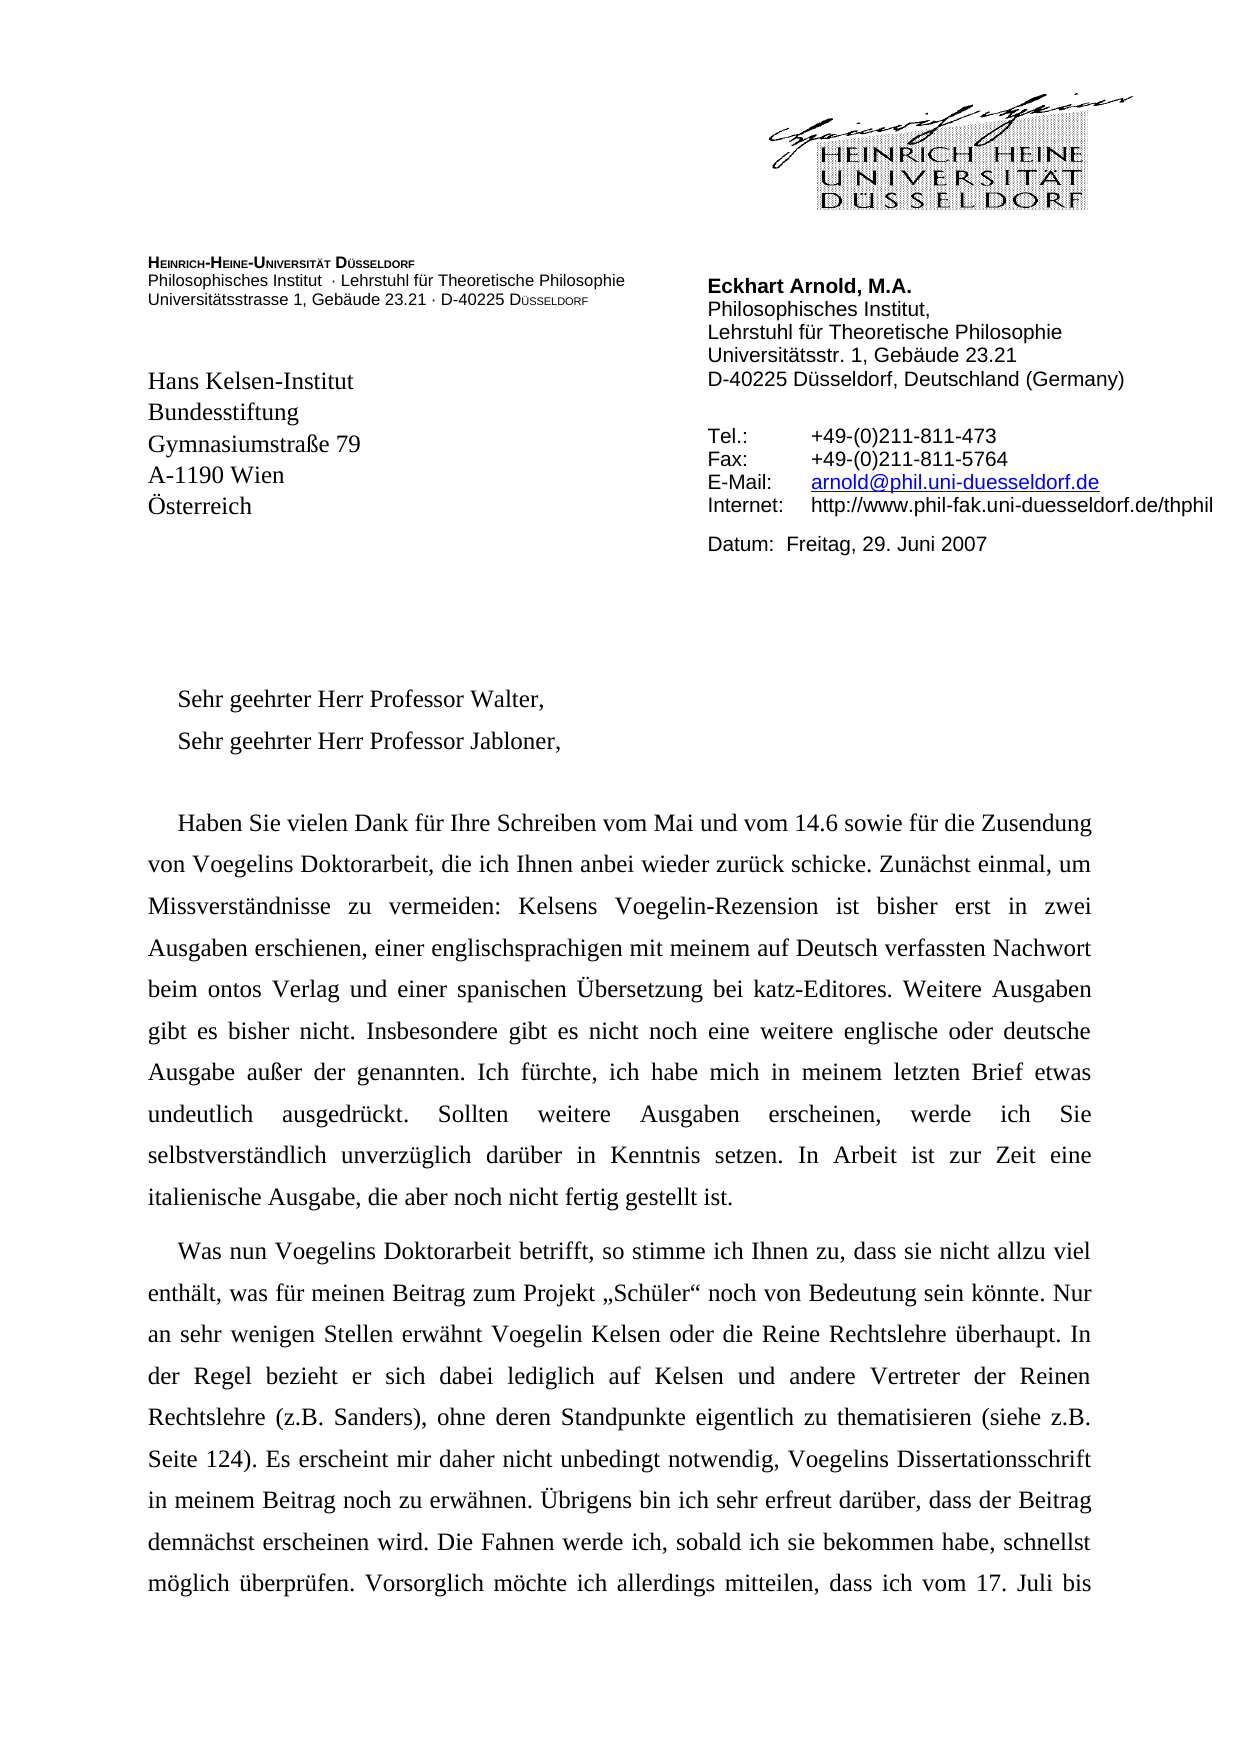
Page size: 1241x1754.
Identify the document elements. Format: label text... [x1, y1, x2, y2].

text Hans Kelsen-Institut [148, 364, 683, 396]
table_cell arnold@phil.uni-duesseldorf.de http://www.phil-fak.uni-duesseldorf.de/thphil [804, 471, 1218, 533]
table_cell [1187, 533, 1218, 582]
table_cell Tel.: Fax: [700, 418, 803, 471]
subtitle Heinrich-Heine-Universität Düsseldorf [148, 253, 683, 272]
text Österreich [148, 489, 683, 521]
table_cell +49-(0)211-811-473 +49-(0)211-811-5764 [804, 418, 1218, 471]
table_cell E-Mail: Internet: [700, 471, 803, 533]
text Haben Sie vielen Dank für Ihre Schreiben vom Mai und vom 14.6 sowie für die Zusendung von Voegelins Doktorarbeit, die ich Ihnen anbei wieder zurück schicke. Zunächst einmal, um Missverständnisse zu vermeiden: Kelsens Voegelin-Rezension ist bisher erst in zwei Ausgaben erschienen, einer englischsprachigen mit meinem auf Deutsch verfassten Nachwort beim ontos Verlag und einer spanischen Übersetzung bei katz-Editores. Weitere Ausgaben gibt es bisher nicht. Insbesondere gibt es nicht noch eine weitere englische oder deutsche Ausgabe außer der genannten. Ich fürchte, ich habe mich in meinem letzten Brief etwas undeutlich ausgedrückt. Sollten weitere Ausgaben erscheinen, werde ich Sie selbstverständlich unverzüglich darüber in Kenntnis setzen. In Arbeit ist zur Zeit eine italienische Ausgabe, die aber noch nicht fertig gestellt ist. [148, 809, 1092, 1211]
text Sehr geehrter Herr Professor Jabloner, [148, 727, 1092, 755]
text Sehr geehrter Herr Professor Walter, [148, 686, 1092, 713]
text Was nun Voegelins Doktorarbeit betrifft, so stimme ich Ihnen zu, dass sie nicht allzu viel enthält, was für meinen Beitrag zum Projekt „Schüler“ noch von Bedeutung sein könnte. Nur an sehr wenigen Stellen erwähnt Voegelin Kelsen oder die Reine Rechtslehre überhaupt. In der Regel bezieht er sich dabei lediglich auf Kelsen und andere Vertreter der Reinen Rechtslehre (z.B. Sanders), ohne deren Standpunkte eigentlich zu thematisieren (siehe z.B. Seite 124). Es erscheint mir daher nicht unbedingt notwendig, Voegelins Dissertationsschrift in meinem Beitrag noch zu erwähnen. Übrigens bin ich sehr erfreut darüber, dass der Beitrag demnächst erscheinen wird. Die Fahnen werde ich, sobald ich sie bekommen habe, schnellst möglich überprüfen. Vorsorglich möchte ich allerdings mitteilen, dass ich vom 17. Juli bis [148, 1237, 1092, 1597]
text Bundesstiftung [148, 396, 683, 427]
text Philosophisches Institut ∙ Lehrstuhl für Theoretische Philosophie [148, 272, 683, 290]
text Gymnasiumstraße 79 [148, 427, 683, 458]
text Universitätsstrasse 1, Gebäude 23.21 ∙ D-40225 Düsseldorf [148, 290, 683, 309]
table_cell Datum: Freitag, 29. Juni 2007 [700, 533, 1187, 582]
text A-1190 Wien [148, 458, 683, 489]
table_header [1187, 85, 1218, 418]
table_header Eckhart Arnold, M.A. Philosophisches Institut, Lehrstuhl für Theoretische Philosophie Universitätsstr. 1, Gebäude 23.21 D-40225 Düsseldorf, Deutschland (Germany) [700, 85, 1187, 418]
picture [753, 93, 1134, 210]
